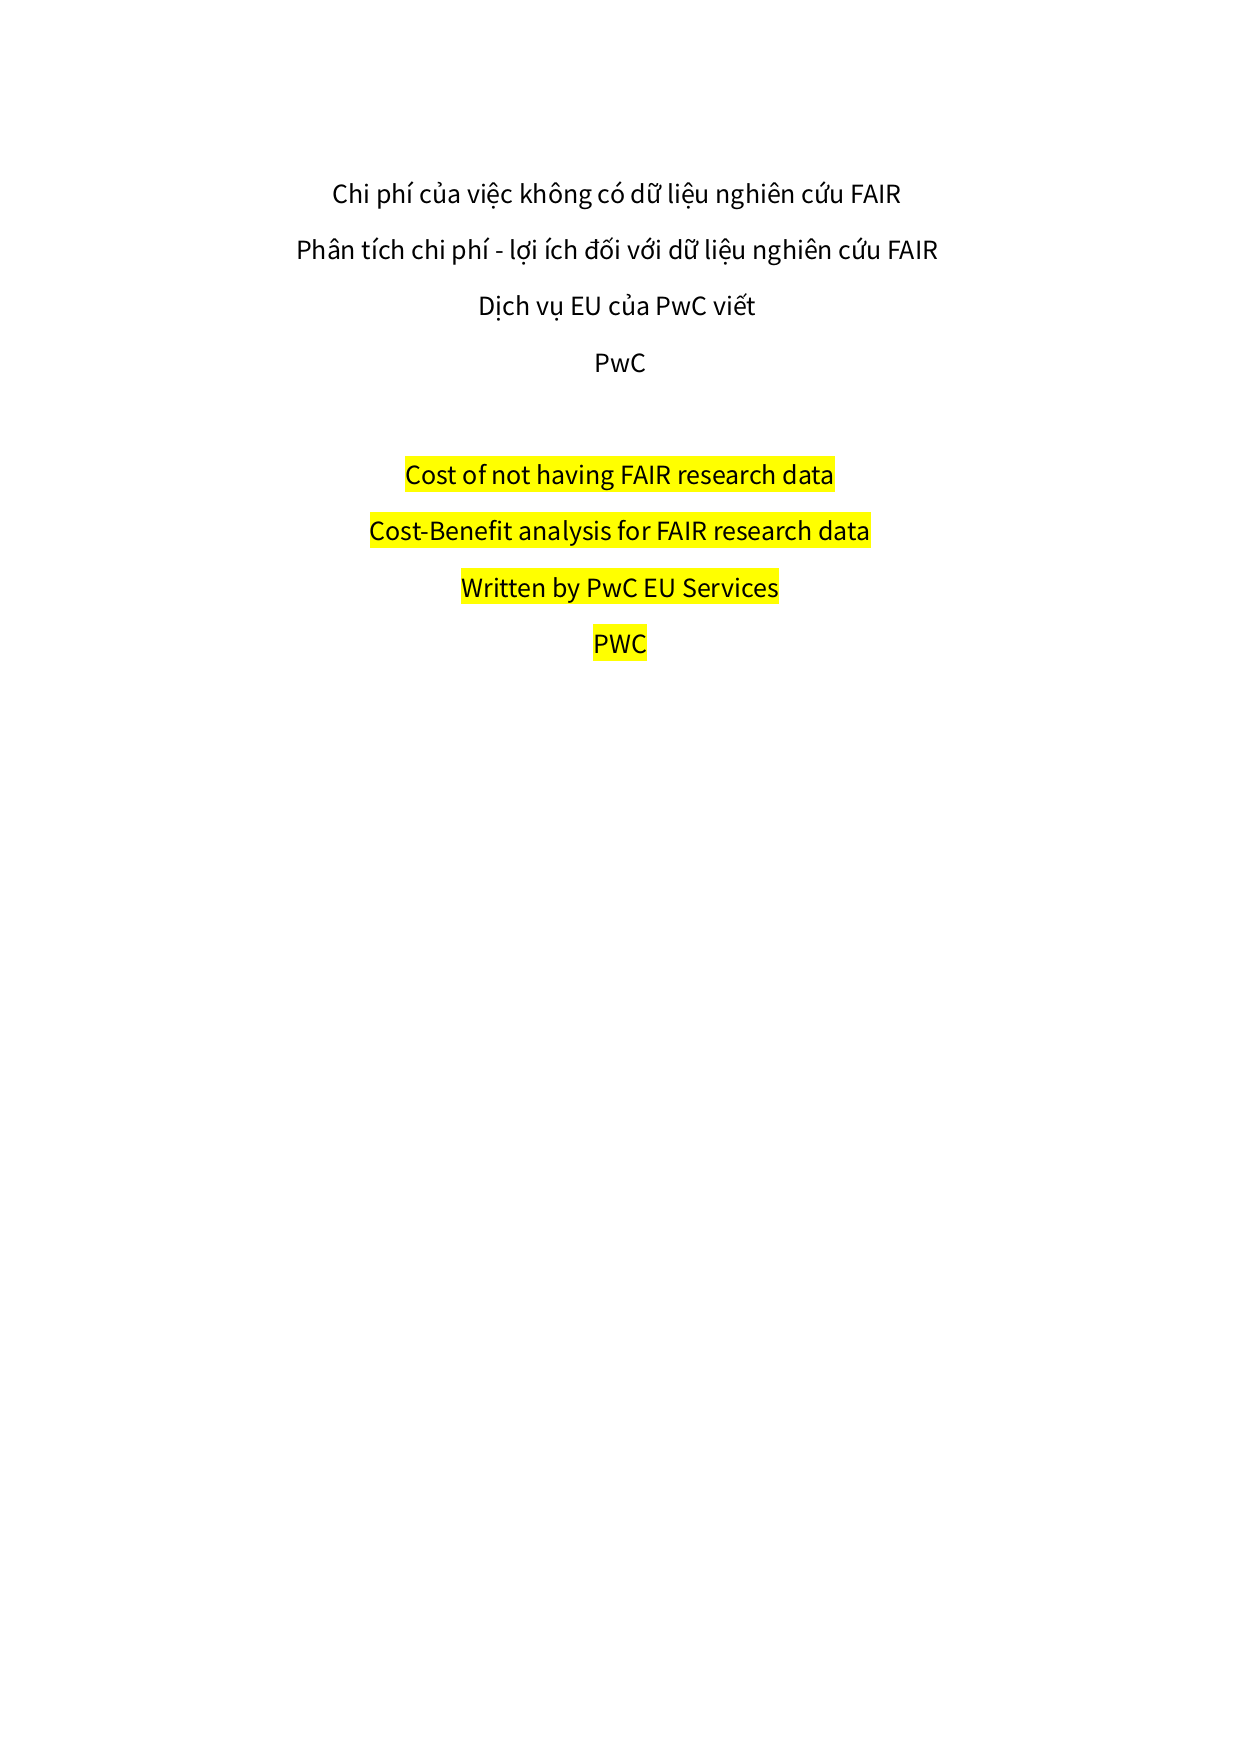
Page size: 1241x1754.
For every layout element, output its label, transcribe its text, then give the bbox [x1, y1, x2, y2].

text Dịch vụ EU của PwC viết [118, 287, 1122, 323]
text Cost-Benefit analysis for FAIR research data [118, 512, 1122, 548]
text Written by PwC EU Services [118, 568, 1122, 604]
text Cost of not having FAIR research data [118, 456, 1122, 492]
text Chi phí của việc không có dữ liệu nghiên cứu FAIR [118, 174, 1122, 211]
text PWC [118, 624, 1122, 661]
text Phân tích chi phí - lợi ích đối với dữ liệu nghiên cứu FAIR [118, 231, 1122, 267]
text PwC [118, 343, 1122, 379]
